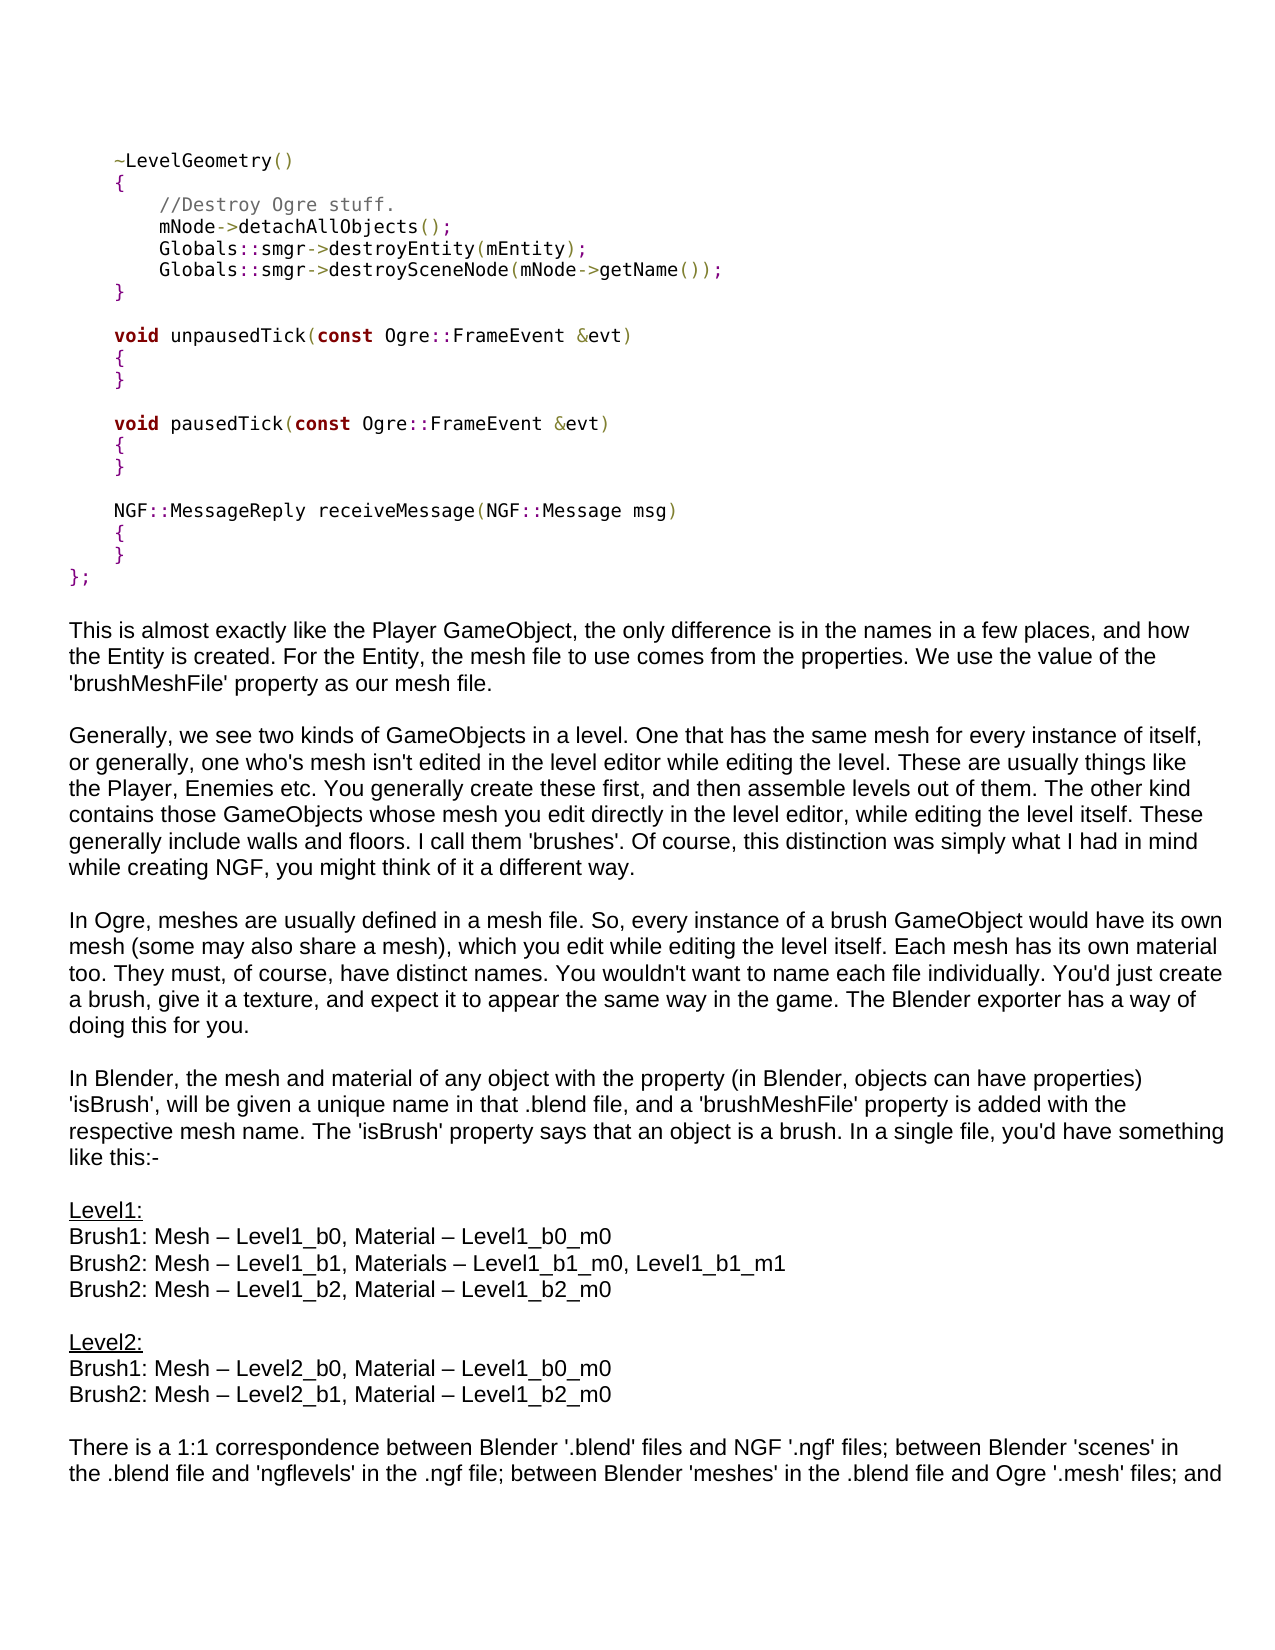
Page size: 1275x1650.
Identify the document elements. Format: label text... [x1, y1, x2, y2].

text //Destroy Ogre stuff. [69, 194, 1225, 216]
text Brush2: Mesh – Level2_b1, Material – Level1_b2_m0 [69, 1381, 1225, 1408]
text Globals::smgr->destroySceneNode(mNode->getName()); [69, 259, 1225, 281]
text mNode->detachAllObjects(); [69, 216, 1225, 237]
text Generally, we see two kinds of GameObjects in a level. One that has the same mesh for every instance of itself, or generally, one who's mesh isn't edited in the level editor while editing the level. These are usually things like the Player, Enemies etc. You generally create these first, and then assemble levels out of them. The other kind contains those GameObjects whose mesh you edit directly in the level editor, while editing the level itself. These generally include walls and floors. I call them 'brushes'. Of course, this distinction was simply what I had in mind while creating NGF, you might think of it a different way. [69, 722, 1225, 881]
text } [69, 369, 1225, 391]
text This is almost exactly like the Player GameObject, the only difference is in the names in a few places, and how the Entity is created. For the Entity, the mesh file to use comes from the properties. We use the value of the 'brushMeshFile' property as our mesh file. [69, 617, 1225, 696]
text In Blender, the mesh and material of any object with the property (in Blender, objects can have properties) 'isBrush', will be given a unique name in that .blend file, and a 'brushMeshFile' property is added with the respective mesh name. The 'isBrush' property says that an object is a brush. In a single file, you'd have something like this:- [69, 1065, 1225, 1170]
text } [69, 281, 1225, 303]
text Level1: [69, 1197, 1225, 1223]
text Brush1: Mesh – Level2_b0, Material – Level1_b0_m0 [69, 1355, 1225, 1381]
text Level2: [69, 1328, 1225, 1355]
text Brush1: Mesh – Level1_b0, Material – Level1_b0_m0 [69, 1223, 1225, 1249]
text { [69, 434, 1225, 456]
text In Ogre, meshes are usually defined in a mesh file. So, every instance of a brush GameObject would have its own mesh (some may also share a mesh), which you edit while editing the level itself. Each mesh has its own material too. They must, of course, have distinct names. You wouldn't want to name each file individually. You'd just create a brush, give it a texture, and expect it to appear the same way in the game. The Blender exporter has a way of doing this for you. [69, 907, 1225, 1039]
text ~LevelGeometry() [69, 150, 1225, 172]
text There is a 1:1 correspondence between Blender '.blend' files and NGF '.ngf' files; between Blender 'scenes' in the .blend file and 'ngflevels' in the .ngf file; between Blender 'meshes' in the .blend file and Ogre '.mesh' files; and [69, 1434, 1225, 1487]
text Brush2: Mesh – Level1_b1, Materials – Level1_b1_m0, Level1_b1_m1 [69, 1249, 1225, 1276]
text { [69, 347, 1225, 369]
text } [69, 456, 1225, 478]
text void pausedTick(const Ogre::FrameEvent &evt) [69, 412, 1225, 434]
text NGF::MessageReply receiveMessage(NGF::Message msg) [69, 500, 1225, 522]
text { [69, 172, 1225, 194]
text Globals::smgr->destroyEntity(mEntity); [69, 237, 1225, 259]
text { [69, 522, 1225, 544]
text }; [69, 566, 1225, 587]
text Brush2: Mesh – Level1_b2, Material – Level1_b2_m0 [69, 1276, 1225, 1302]
text void unpausedTick(const Ogre::FrameEvent &evt) [69, 325, 1225, 347]
text } [69, 544, 1225, 566]
